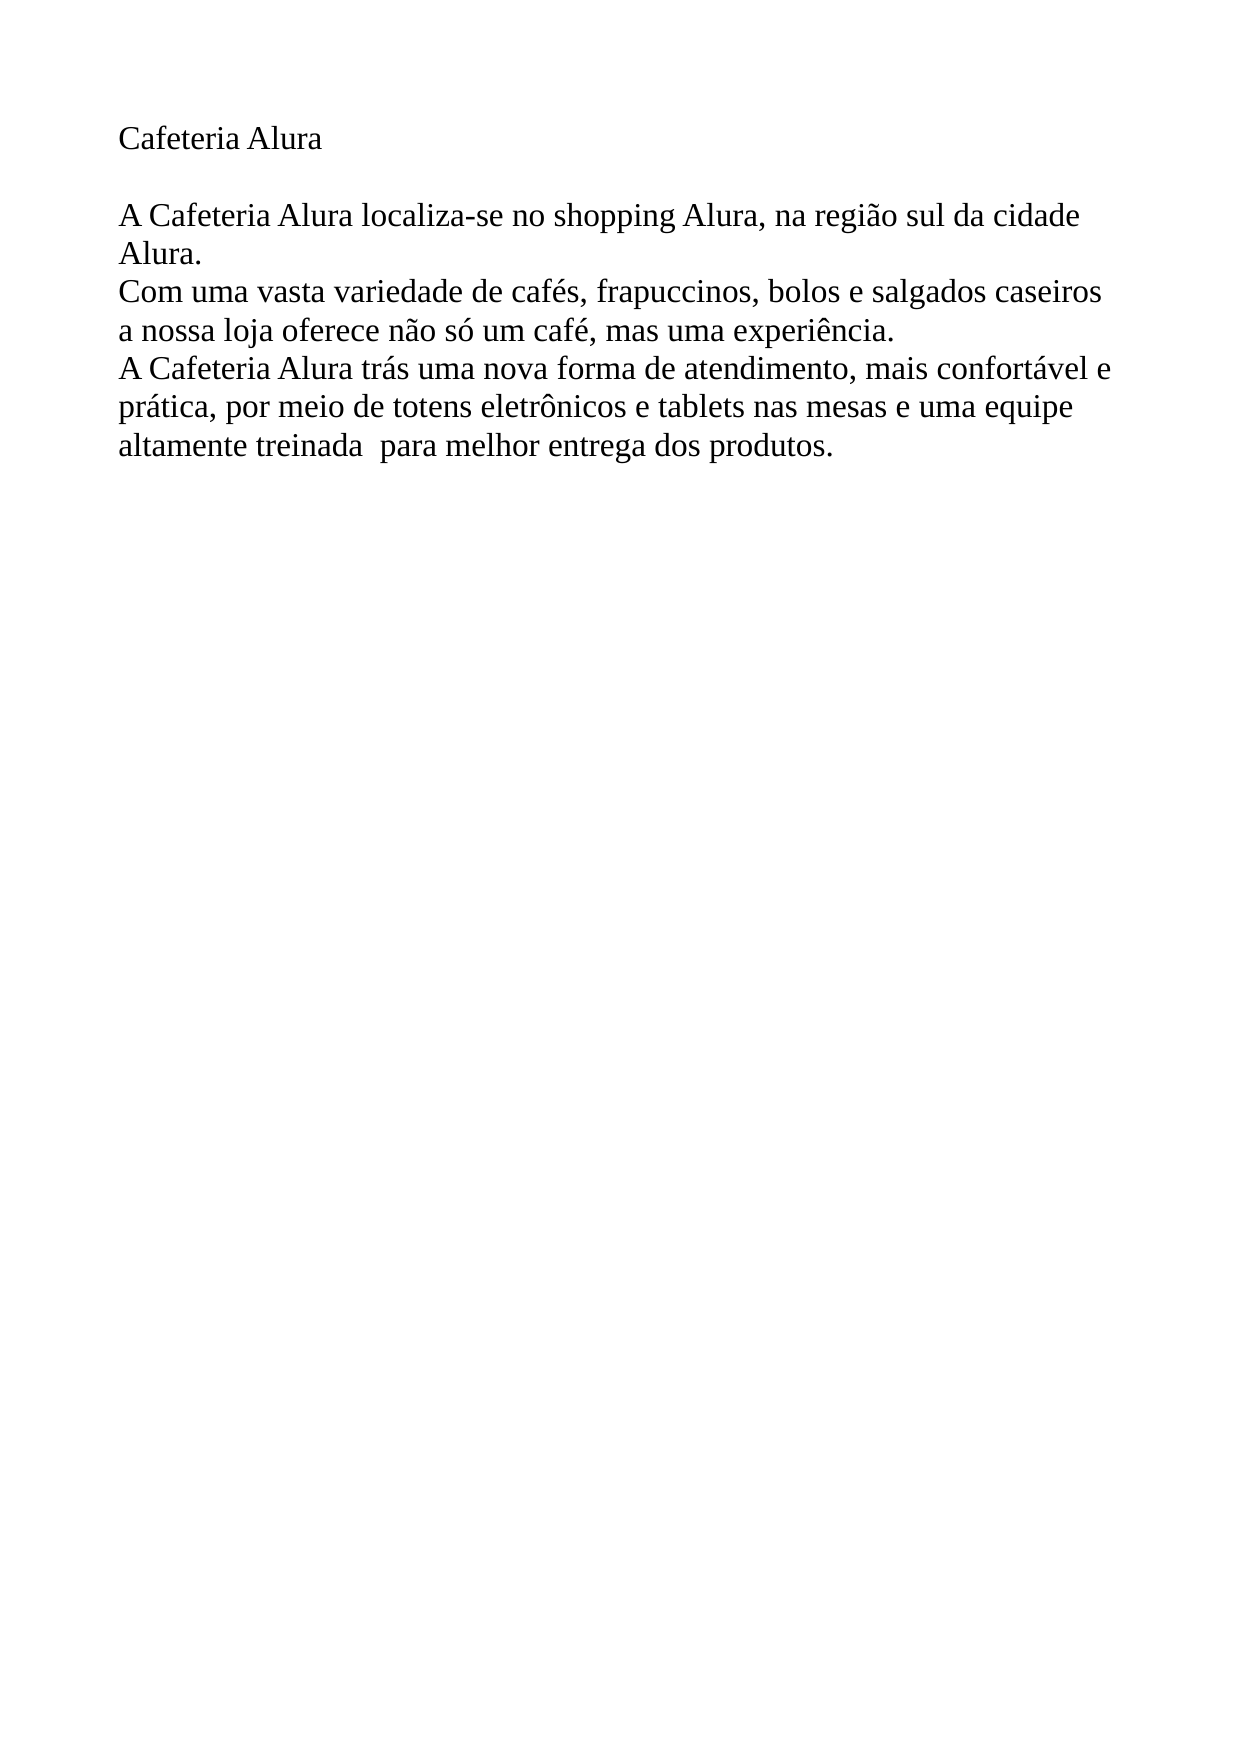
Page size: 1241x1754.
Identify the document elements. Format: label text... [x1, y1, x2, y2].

text A Cafeteria Alura localiza-se no shopping Alura, na região sul da cidade Alura. [118, 195, 1122, 271]
text Cafeteria Alura [118, 118, 1122, 156]
text Com uma vasta variedade de cafés, frapuccinos, bolos e salgados caseiros a nossa loja oferece não só um café, mas uma experiência. [118, 271, 1122, 348]
text A Cafeteria Alura trás uma nova forma de atendimento, mais confortável e prática, por meio de totens eletrônicos e tablets nas mesas e uma equipe altamente treinada para melhor entrega dos produtos. [118, 348, 1122, 463]
